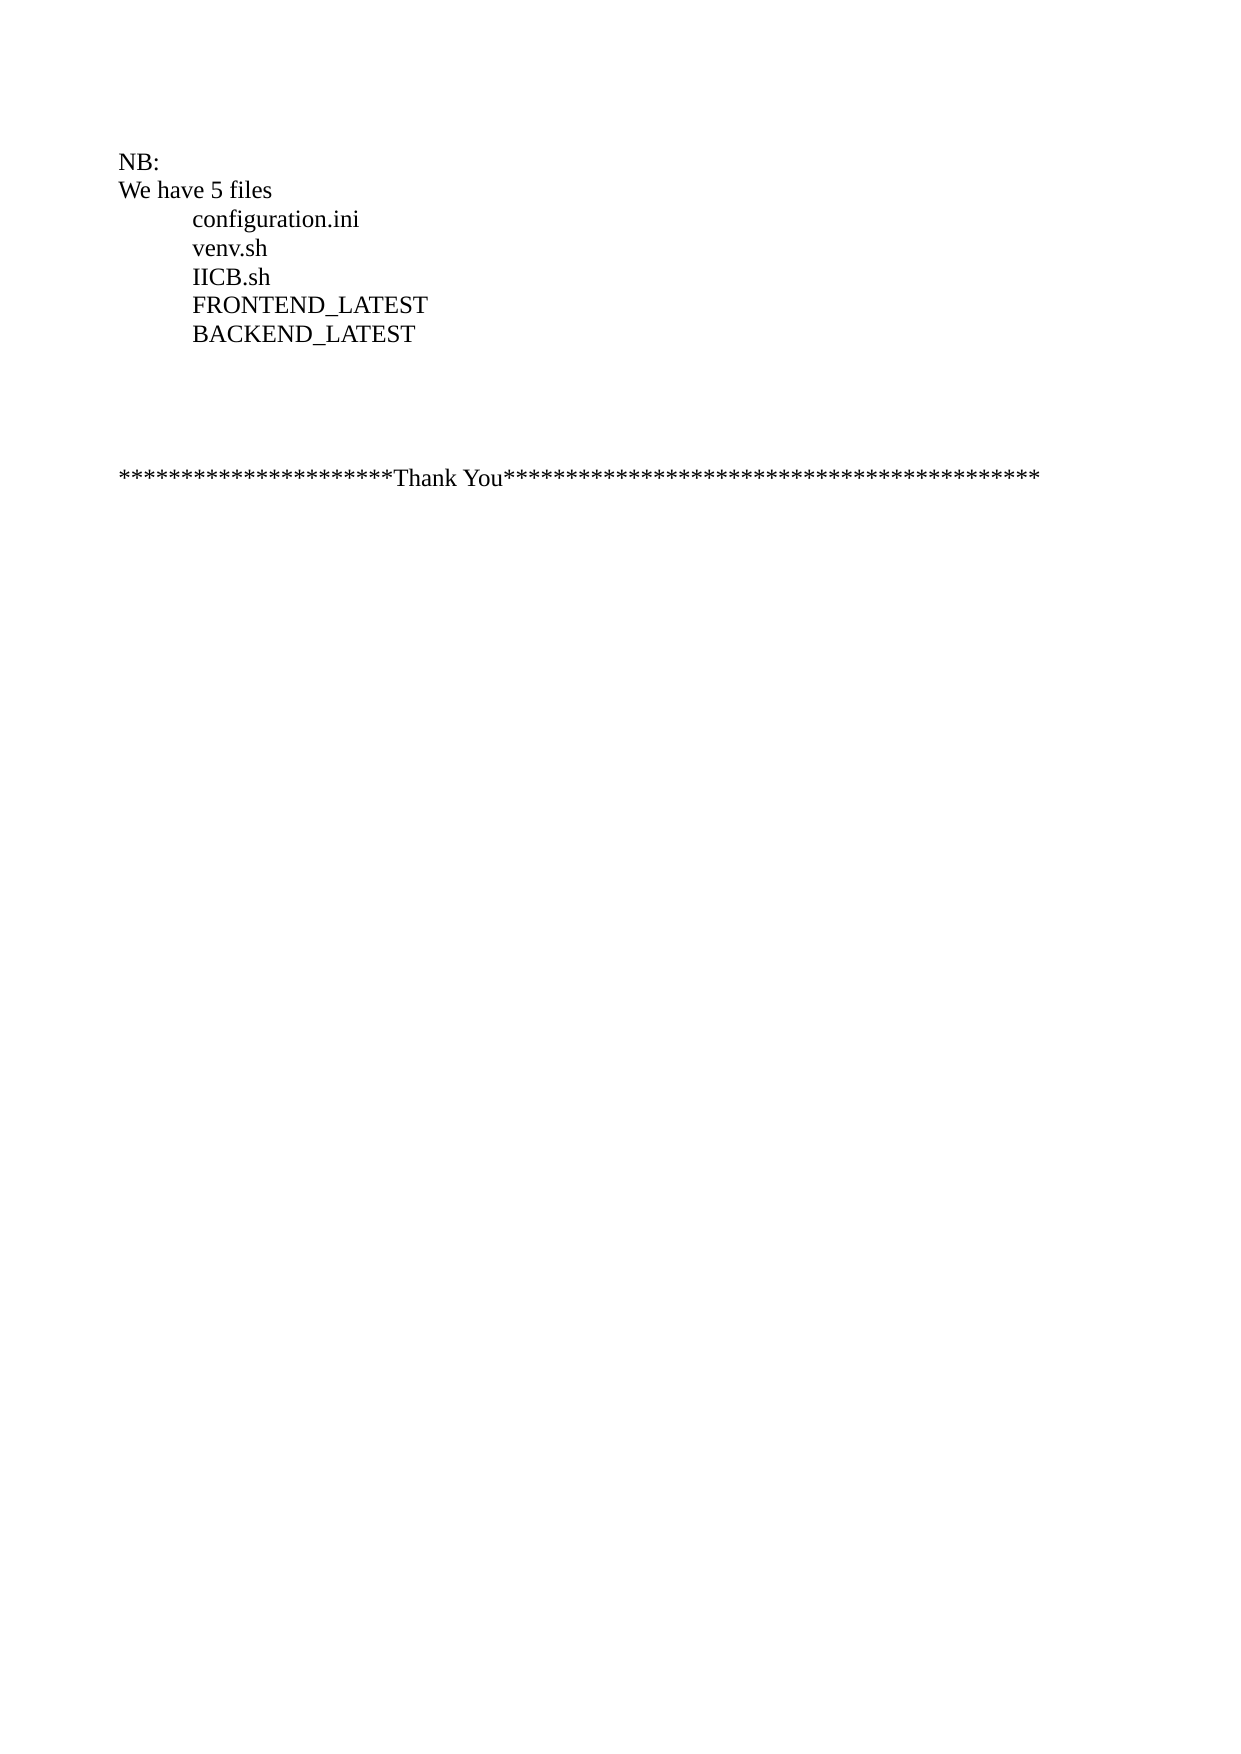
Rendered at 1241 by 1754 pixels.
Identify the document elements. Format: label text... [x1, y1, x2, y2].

text configuration.ini [118, 204, 1122, 233]
text BACKEND_LATEST [118, 319, 1122, 348]
text We have 5 files [118, 176, 1122, 204]
text IICB.sh [118, 262, 1122, 291]
text FRONTEND_LATEST [118, 291, 1122, 319]
text **********************Thank You******************************************* [118, 463, 1122, 492]
text NB: [118, 147, 1122, 176]
text venv.sh [118, 233, 1122, 262]
